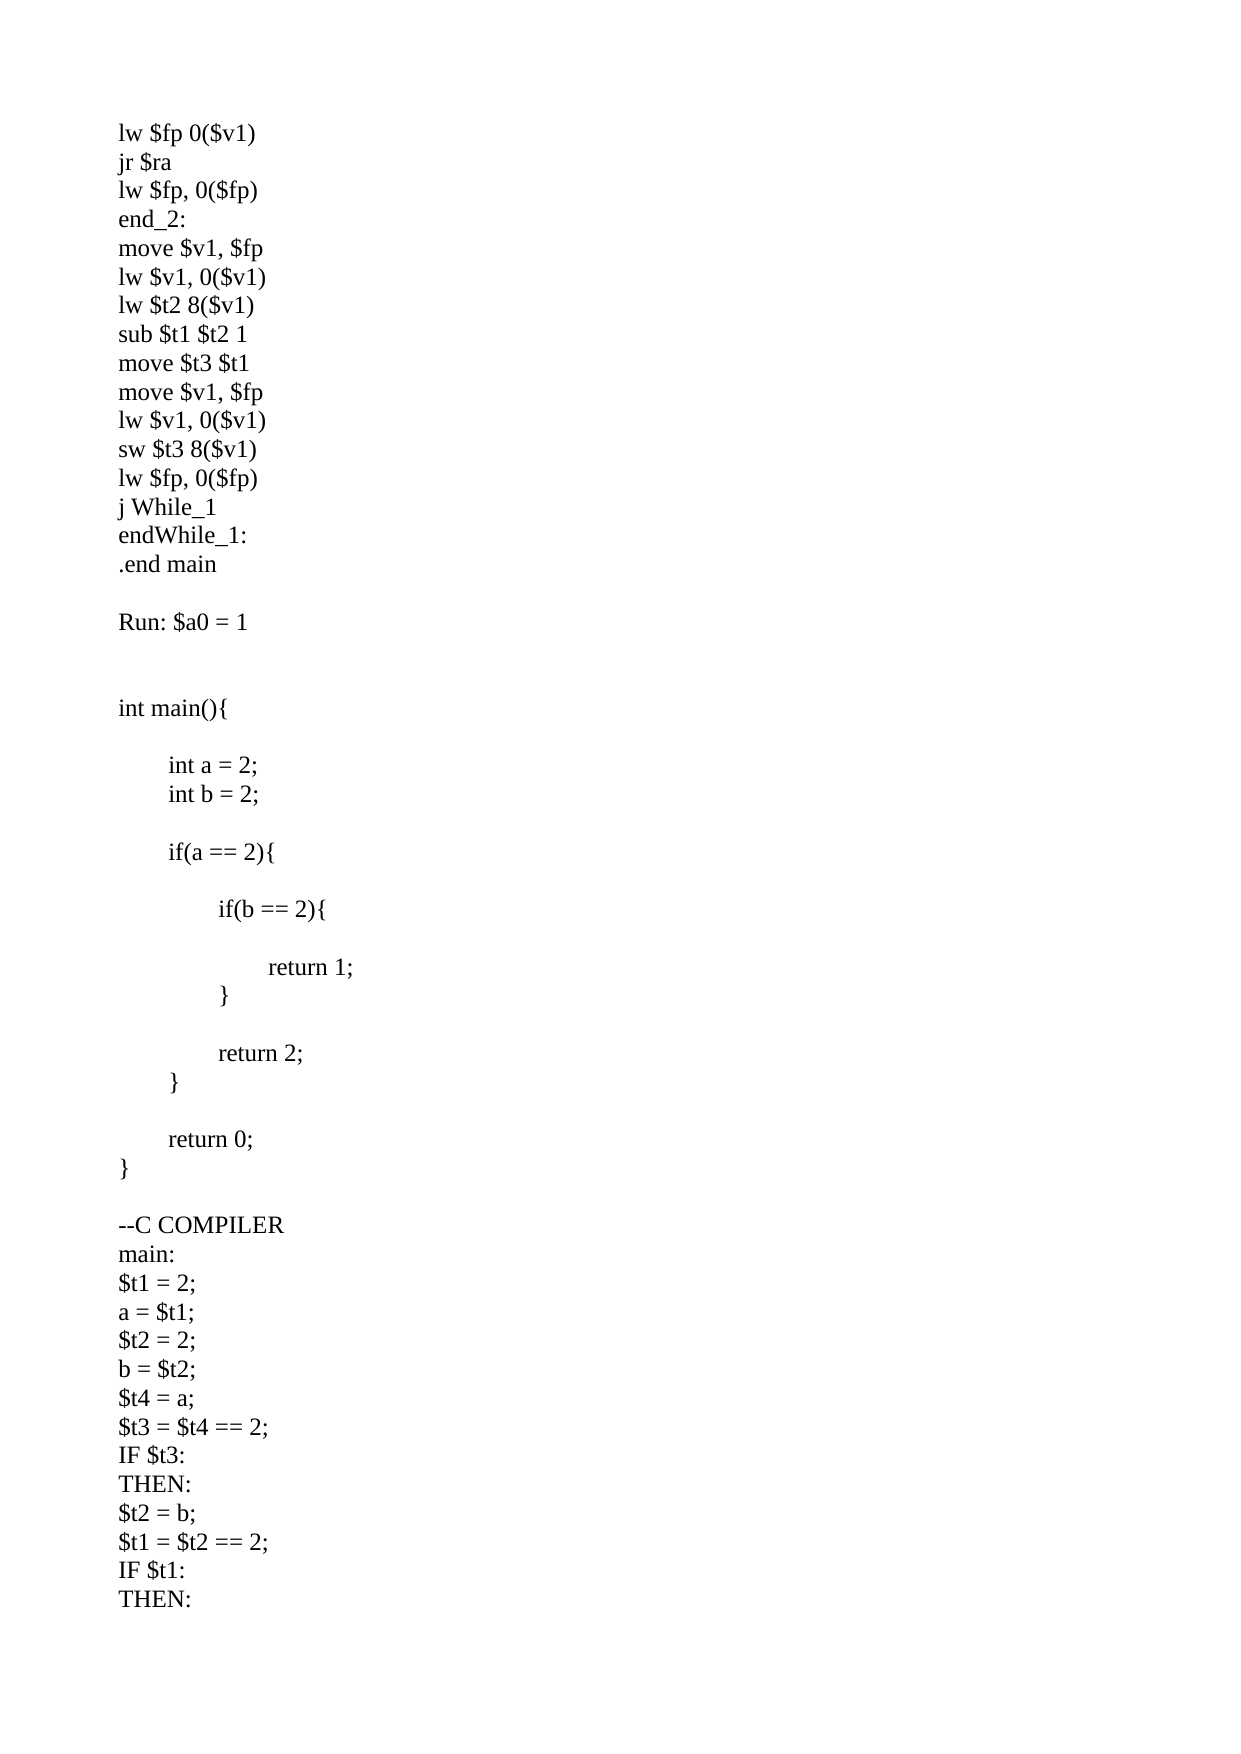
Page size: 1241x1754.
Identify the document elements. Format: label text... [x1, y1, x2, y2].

text return 0; [118, 1124, 1122, 1153]
text THEN: [118, 1469, 1122, 1498]
text jr $ra [118, 147, 1122, 176]
text --C COMPILER [118, 1211, 1122, 1239]
text int b = 2; [118, 779, 1122, 808]
text b = $t2; [118, 1354, 1122, 1383]
text lw $fp, 0($fp) [118, 463, 1122, 492]
text sw $t3 8($v1) [118, 434, 1122, 463]
text $t2 = 2; [118, 1326, 1122, 1354]
text Run: $a0 = 1 [118, 607, 1122, 636]
text if(a == 2){ [118, 837, 1122, 866]
text lw $v1, 0($v1) [118, 262, 1122, 291]
text sub $t1 $t2 1 [118, 319, 1122, 348]
text lw $v1, 0($v1) [118, 406, 1122, 434]
text lw $fp, 0($fp) [118, 176, 1122, 204]
text .end main [118, 549, 1122, 578]
text THEN: [118, 1584, 1122, 1613]
text IF $t1: [118, 1556, 1122, 1584]
text int main(){ [118, 693, 1122, 722]
text a = $t1; [118, 1297, 1122, 1326]
text $t1 = 2; [118, 1268, 1122, 1297]
text lw $fp 0($v1) [118, 118, 1122, 147]
text int a = 2; [118, 751, 1122, 779]
text $t3 = $t4 == 2; [118, 1412, 1122, 1441]
text $t2 = b; [118, 1498, 1122, 1527]
text } [118, 1067, 1122, 1096]
text IF $t3: [118, 1441, 1122, 1469]
text } [118, 1153, 1122, 1182]
text move $v1, $fp [118, 377, 1122, 406]
text lw $t2 8($v1) [118, 291, 1122, 319]
text $t1 = $t2 == 2; [118, 1527, 1122, 1556]
text move $v1, $fp [118, 233, 1122, 262]
text return 1; [118, 952, 1122, 981]
text endWhile_1: [118, 521, 1122, 549]
text end_2: [118, 204, 1122, 233]
text main: [118, 1239, 1122, 1268]
text if(b == 2){ [118, 894, 1122, 923]
text } [118, 981, 1122, 1009]
text return 2; [118, 1038, 1122, 1067]
text j While_1 [118, 492, 1122, 521]
text $t4 = a; [118, 1383, 1122, 1412]
text move $t3 $t1 [118, 348, 1122, 377]
